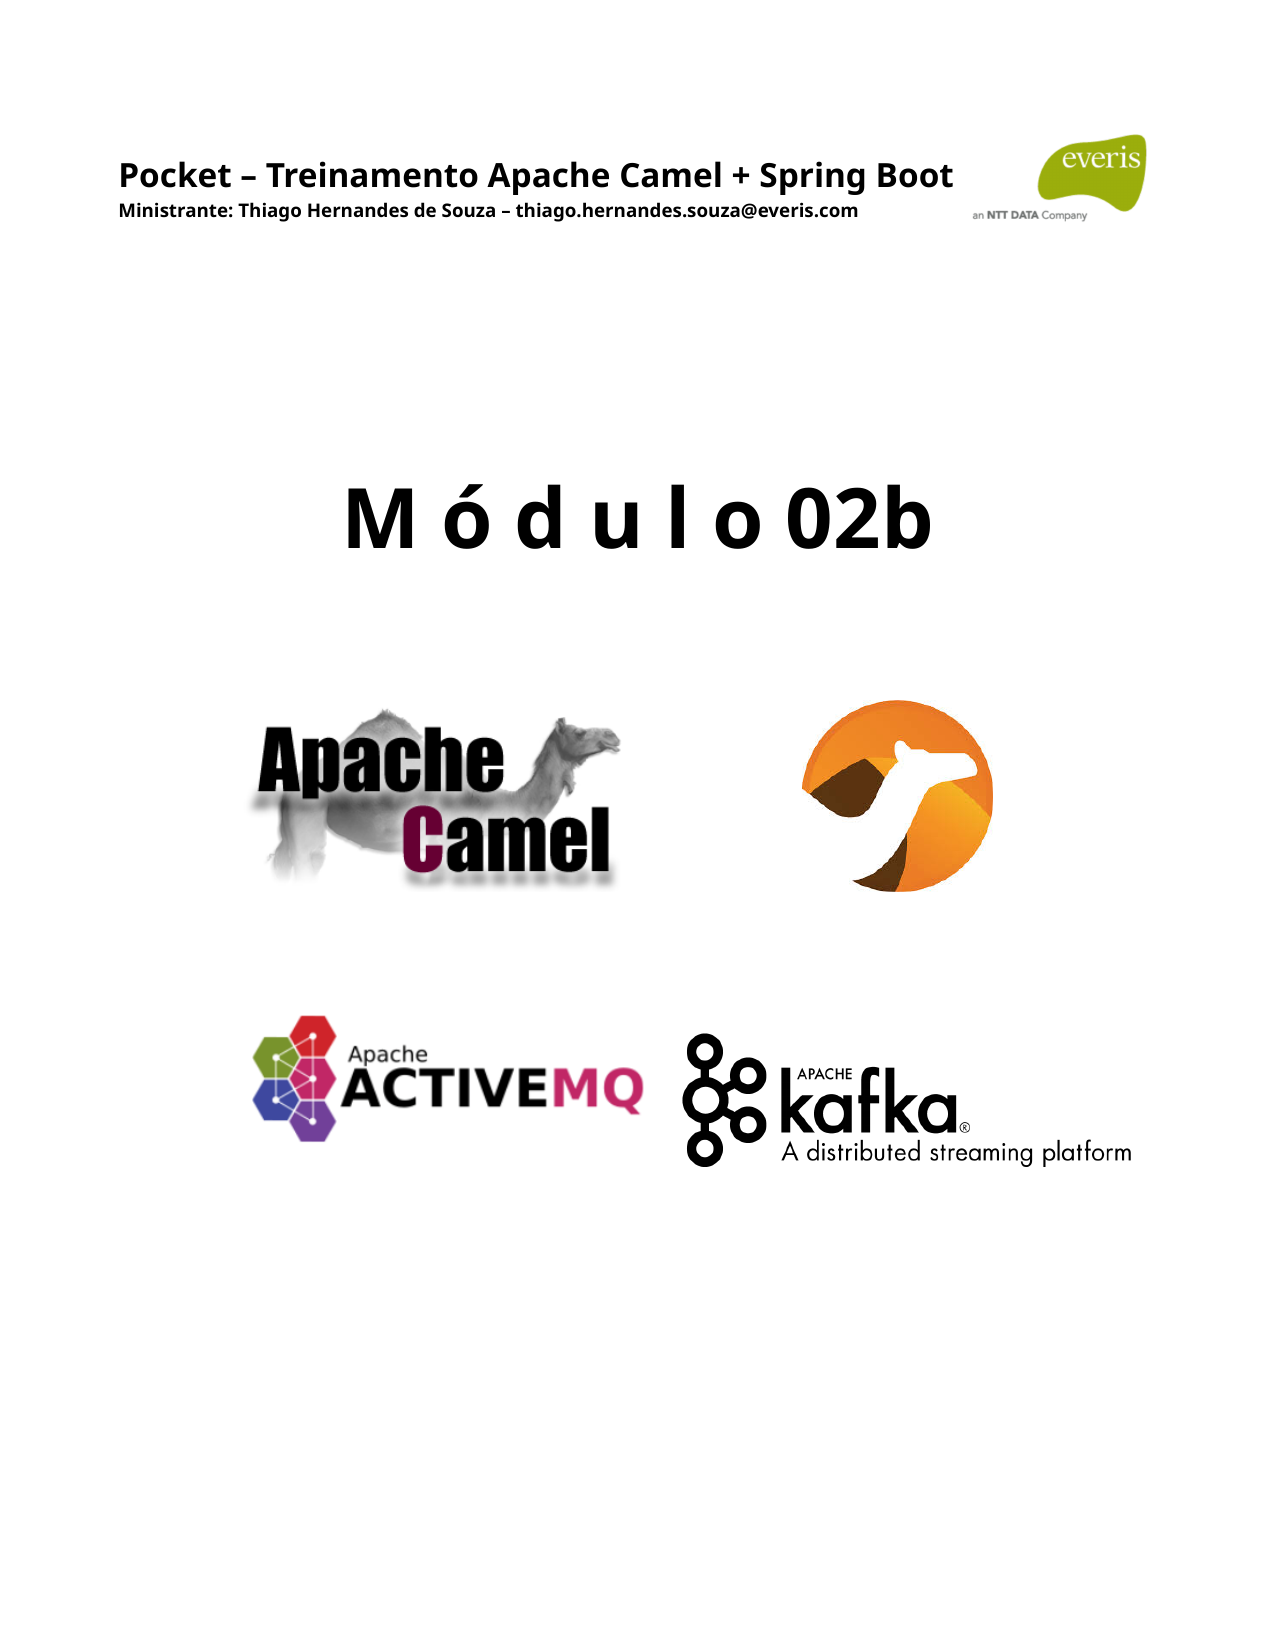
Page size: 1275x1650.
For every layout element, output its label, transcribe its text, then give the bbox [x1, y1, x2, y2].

picture [235, 963, 664, 1189]
picture [801, 700, 993, 892]
picture [237, 694, 639, 892]
text M ó d u l o 02b [118, 460, 1157, 573]
picture [681, 1032, 1134, 1168]
picture [965, 131, 1154, 225]
